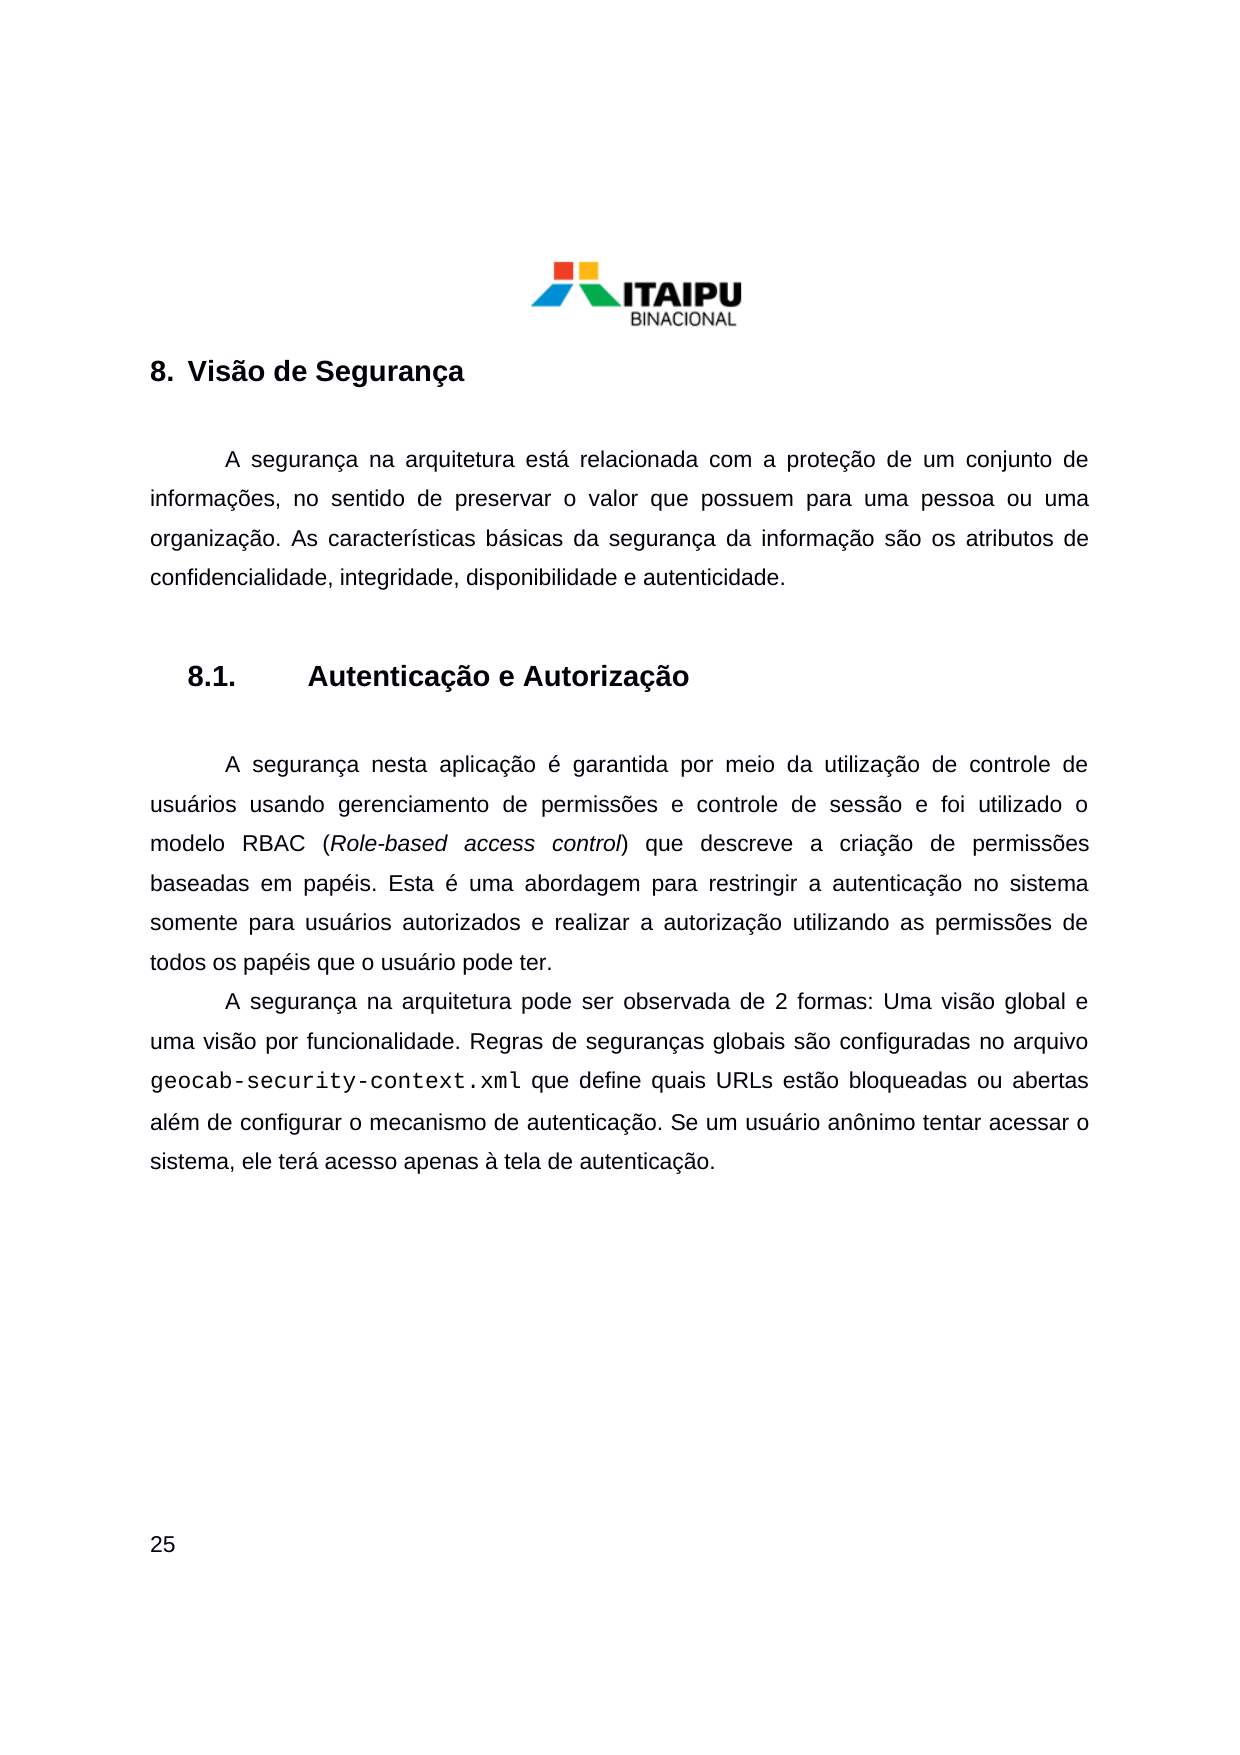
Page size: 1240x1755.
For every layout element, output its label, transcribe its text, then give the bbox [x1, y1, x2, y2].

list Autenticação e Autorização [187, 659, 1089, 693]
text A segurança na arquitetura pode ser observada de 2 formas: Uma visão global e uma visão por funcionalidade. Regras de seguranças globais são configuradas no arquivo geocab-security-context.xml que define quais URLs estão bloqueadas ou abertas além de configurar o mecanismo de autenticação. Se um usuário anônimo tentar acessar o sistema, ele terá acesso apenas à tela de autenticação. [150, 988, 1089, 1174]
list Visão de Segurança [150, 354, 1089, 387]
text A segurança na arquitetura está relacionada com a proteção de um conjunto de informações, no sentido de preservar o valor que possuem para uma pessoa ou uma organização. As características básicas da segurança da informação são os atributos de confidencialidade, integridade, disponibilidade e autenticidade. [150, 446, 1089, 591]
text A segurança nesta aplicação é garantida por meio da utilização de controle de usuários usando gerenciamento de permissões e controle de sessão e foi utilizado o modelo RBAC (Role-based access control) que descreve a criação de permissões baseadas em papéis. Esta é uma abordagem para restringir a autenticação no sistema somente para usuários autorizados e realizar a autorização utilizando as permissões de todos os papéis que o usuário pode ter. [150, 751, 1089, 975]
